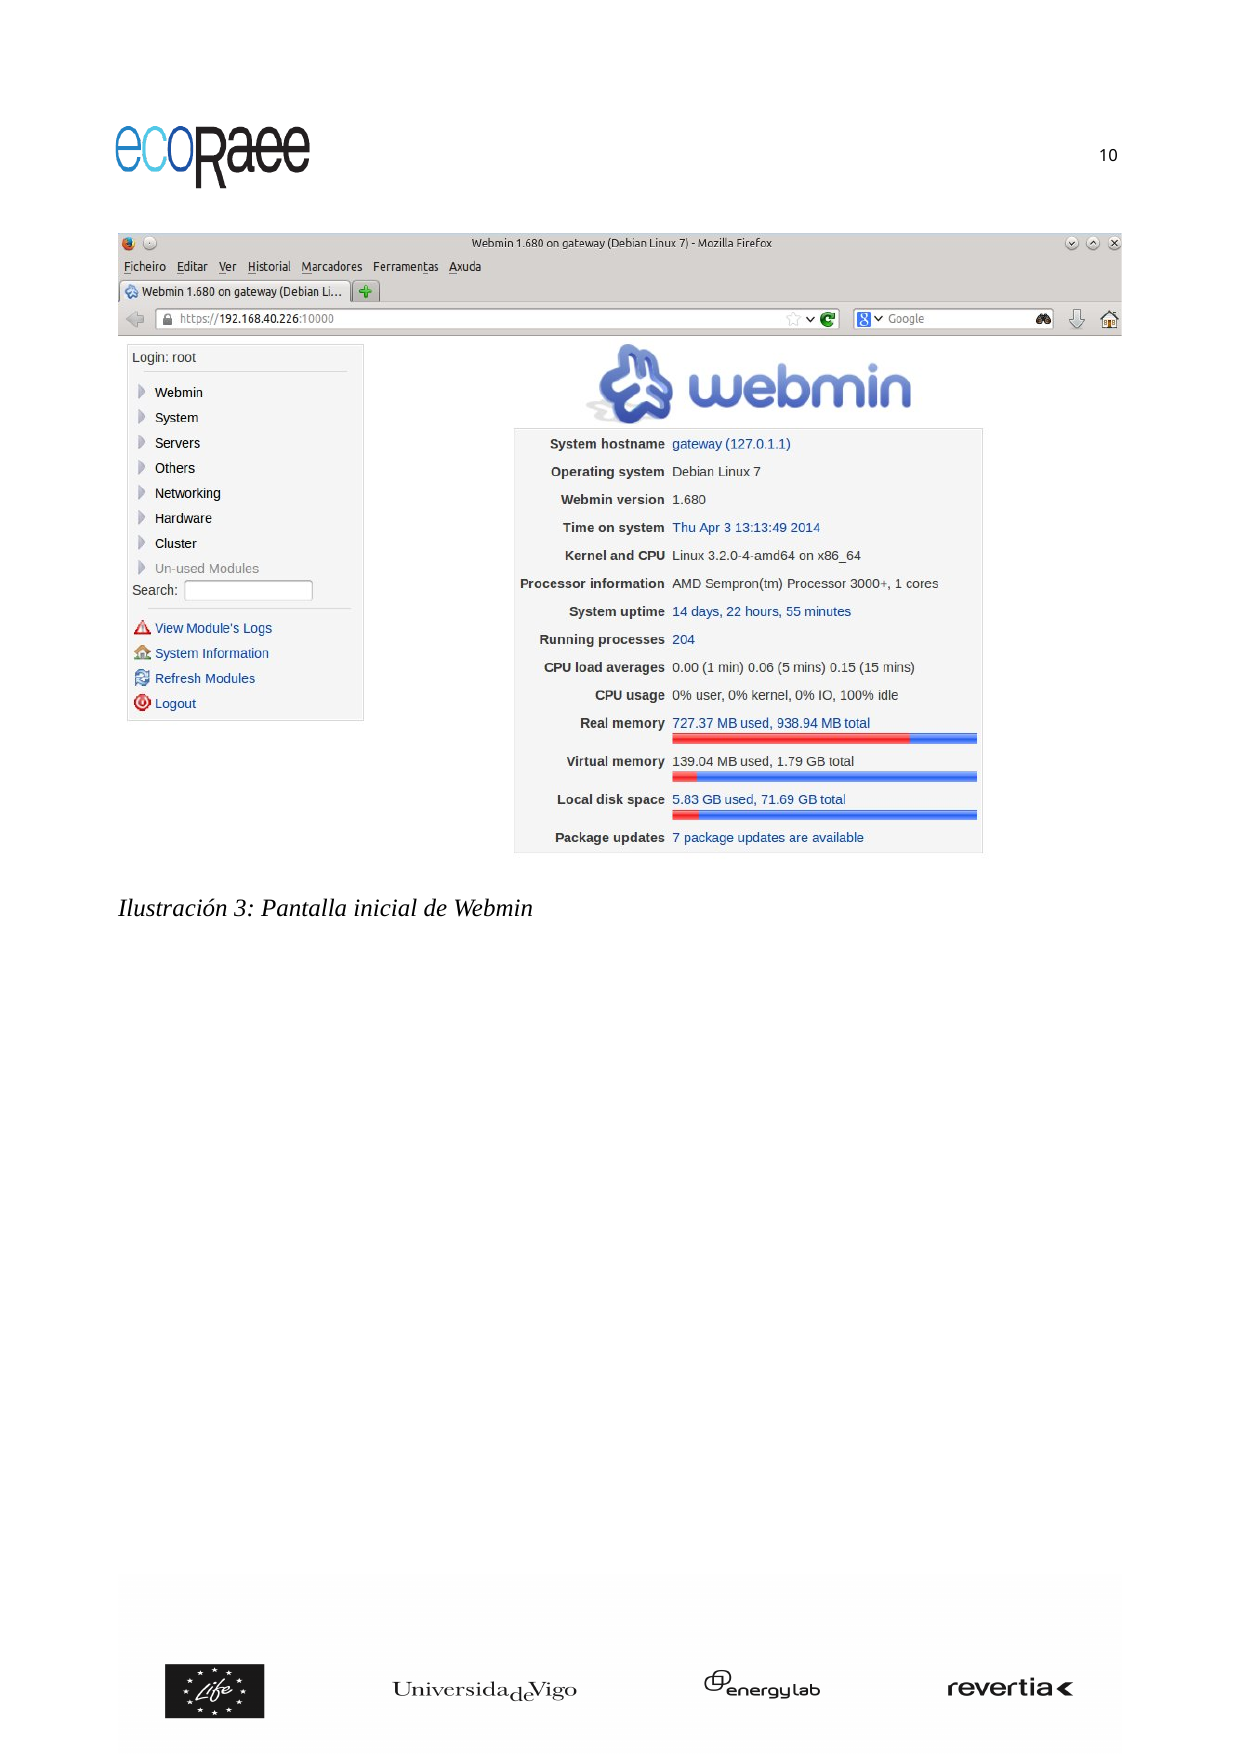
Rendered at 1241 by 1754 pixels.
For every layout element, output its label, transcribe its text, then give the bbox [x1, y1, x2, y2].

picture [118, 233, 1122, 893]
text Ilustración 3: Pantalla inicial de Webmin [118, 893, 1122, 922]
picture [114, 124, 311, 190]
picture [117, 1574, 1122, 1754]
